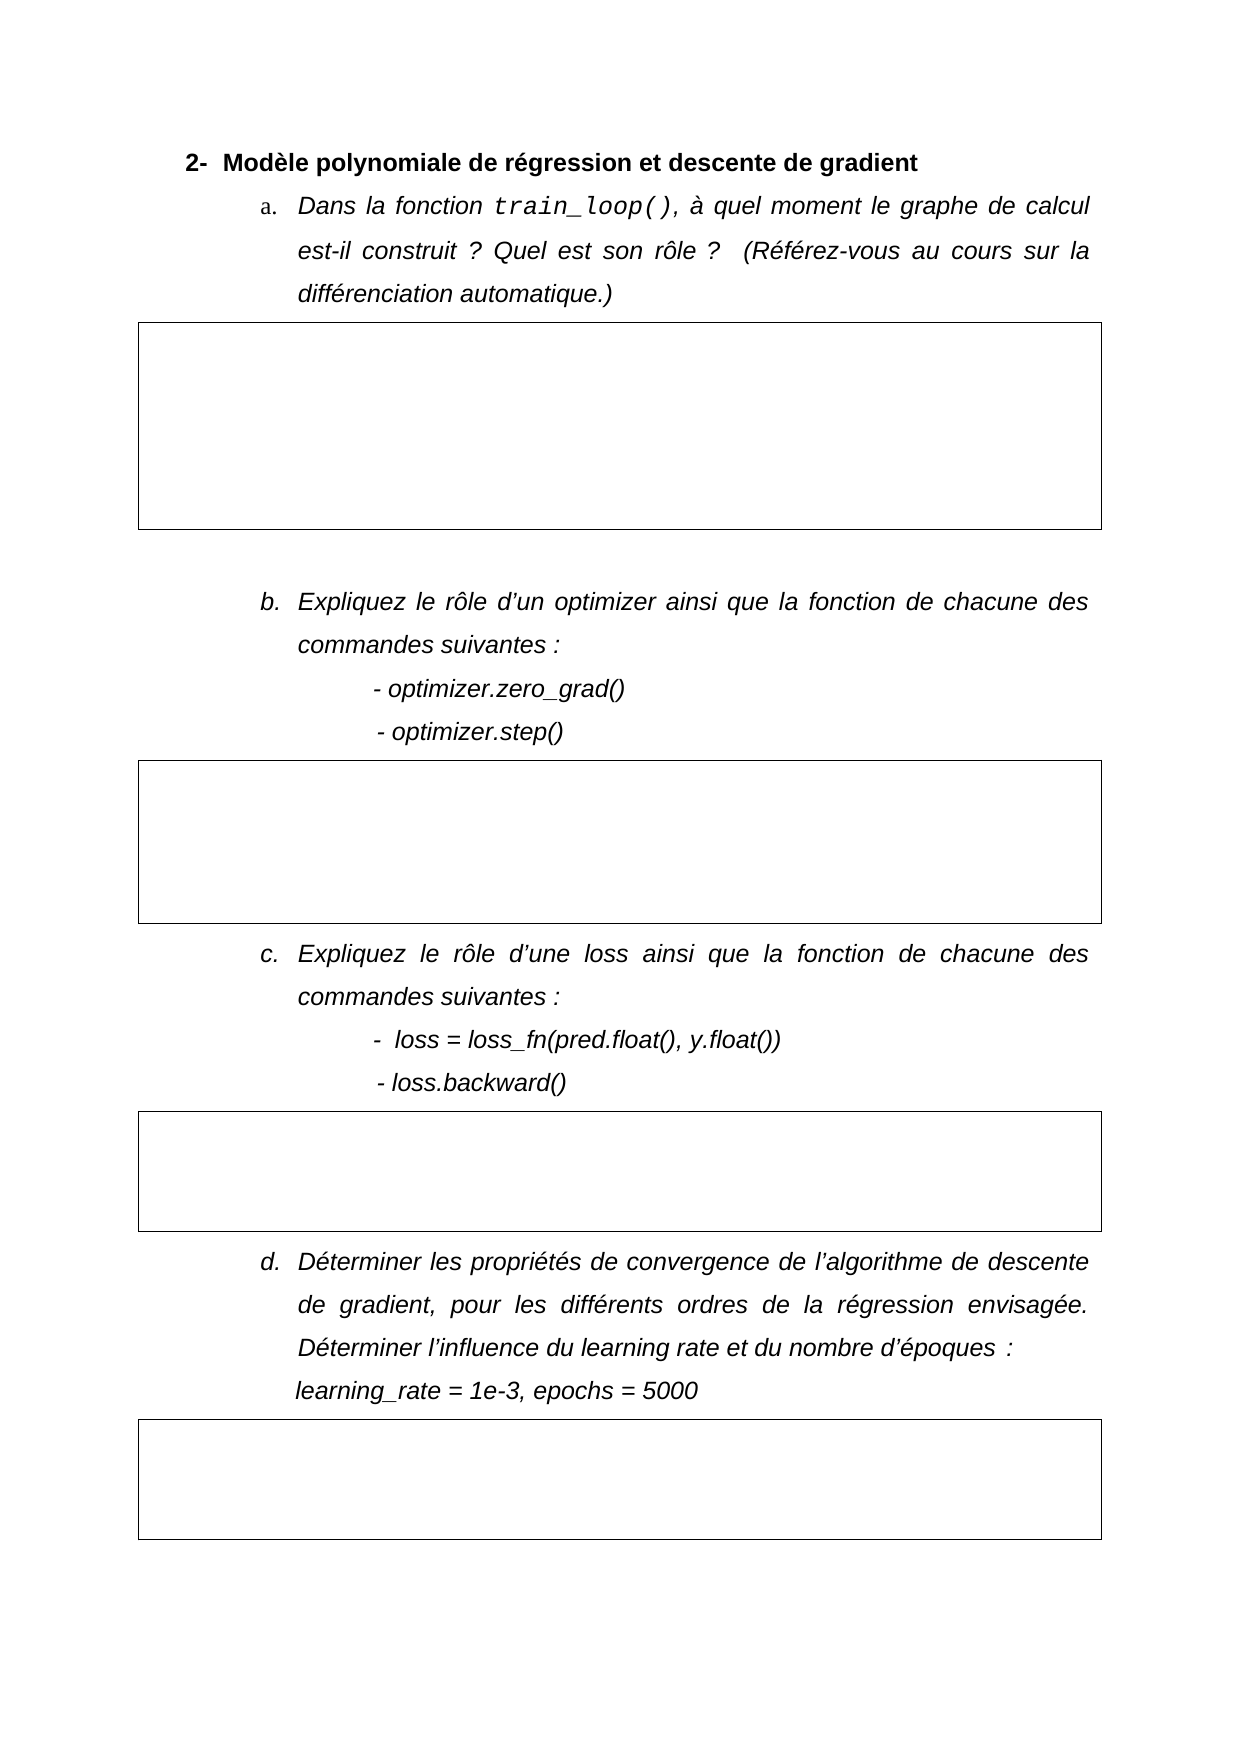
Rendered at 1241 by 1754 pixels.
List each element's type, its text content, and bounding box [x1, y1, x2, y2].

list Expliquez le rôle d’une loss ainsi que la fonction de chacune des commandes suivantes : [260, 938, 1093, 1010]
list - loss = loss_fn(pred.float(), y.float()) [354, 1025, 1093, 1053]
list Dans la fonction train_loop(), à quel moment le graphe de calcul est-il construit ? Quel est son rôle ? (Référez-vous au cours sur la différenciation automatique.) [260, 191, 1093, 308]
list - optimizer.zero_grad() [354, 673, 1093, 702]
list Expliquez le rôle d’un optimizer ainsi que la fonction de chacune des commandes suivantes : [260, 587, 1093, 659]
list Modèle polynomiale de régression et descente de gradient [185, 148, 1093, 176]
list Déterminer les propriétés de convergence de l’algorithme de descente de gradient, pour les différents ordres de la régression envisagée. Déterminer l’influence du learning rate et du nombre d’époques : [260, 1247, 1093, 1362]
text learning_rate = 1e-3, epochs = 5000 [148, 1376, 1093, 1405]
list - loss.backward() [148, 1068, 1093, 1097]
list - optimizer.step() [148, 717, 1093, 745]
